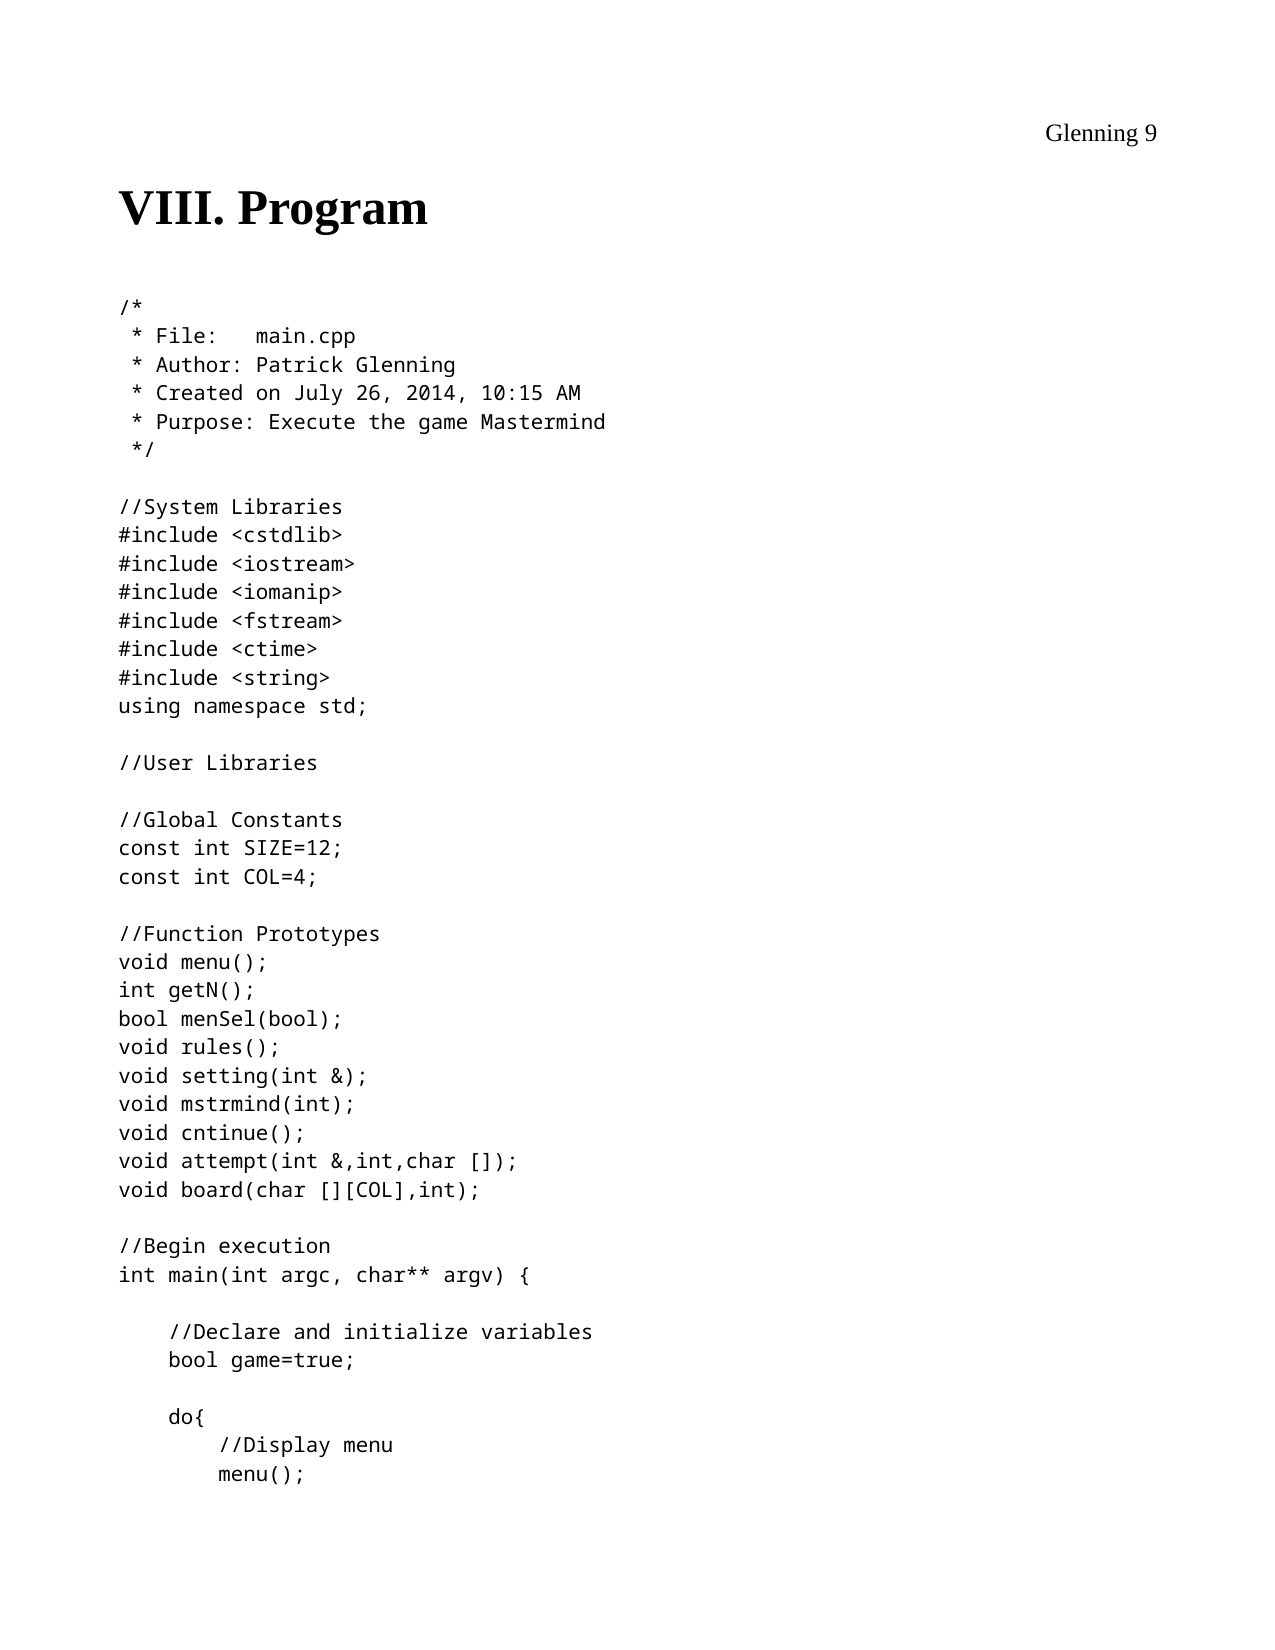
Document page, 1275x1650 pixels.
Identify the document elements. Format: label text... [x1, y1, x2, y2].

text * File: main.cpp [118, 322, 1157, 350]
text bool menSel(bool); [118, 1004, 1157, 1032]
text //Function Prototypes [118, 919, 1157, 947]
text bool game=true; [118, 1345, 1157, 1374]
text const int COL=4; [118, 862, 1157, 890]
text #include <string> [118, 663, 1157, 691]
text //System Libraries [118, 492, 1157, 521]
text /* [118, 293, 1157, 322]
text #include <iomanip> [118, 577, 1157, 606]
text void cntinue(); [118, 1118, 1157, 1146]
text void menu(); [118, 947, 1157, 976]
text #include <ctime> [118, 634, 1157, 663]
text menu(); [118, 1459, 1157, 1487]
text int main(int argc, char** argv) { [118, 1260, 1157, 1288]
text void attempt(int &,int,char []); [118, 1146, 1157, 1175]
text * Created on July 26, 2014, 10:15 AM [118, 378, 1157, 407]
text */ [118, 435, 1157, 464]
text void rules(); [118, 1032, 1157, 1061]
text void board(char [][COL],int); [118, 1175, 1157, 1203]
text //User Libraries [118, 748, 1157, 777]
text //Declare and initialize variables [118, 1317, 1157, 1345]
text void mstrmind(int); [118, 1089, 1157, 1118]
text VIII. Program [118, 178, 1157, 236]
text * Author: Patrick Glenning [118, 350, 1157, 378]
text //Display menu [118, 1431, 1157, 1459]
text #include <fstream> [118, 606, 1157, 634]
text #include <cstdlib> [118, 521, 1157, 549]
text * Purpose: Execute the game Mastermind [118, 407, 1157, 435]
text using namespace std; [118, 691, 1157, 720]
text int getN(); [118, 976, 1157, 1004]
text //Begin execution [118, 1232, 1157, 1260]
text #include <iostream> [118, 549, 1157, 577]
text //Global Constants [118, 805, 1157, 833]
text void setting(int &); [118, 1061, 1157, 1089]
text do{ [118, 1402, 1157, 1431]
text const int SIZE=12; [118, 833, 1157, 862]
